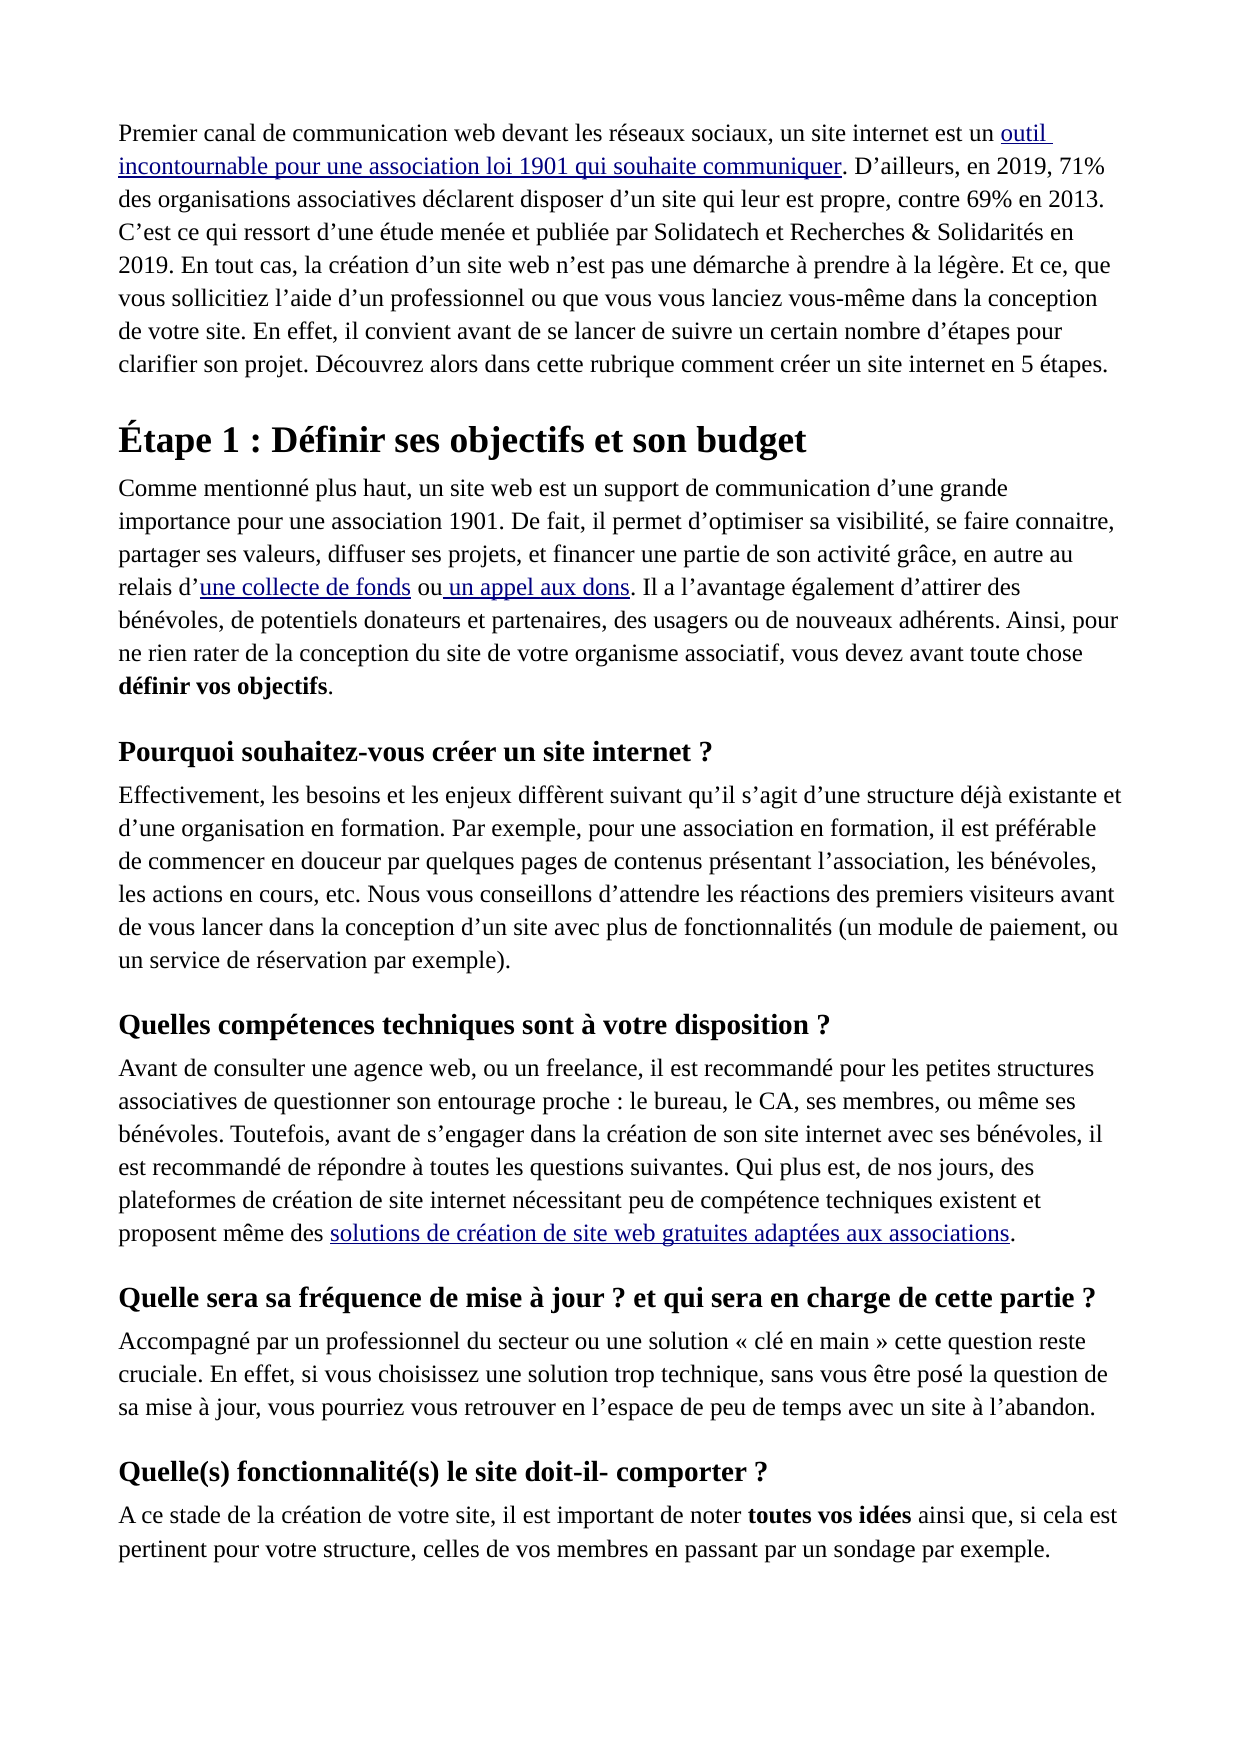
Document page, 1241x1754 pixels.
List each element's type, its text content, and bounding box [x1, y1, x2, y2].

text Premier canal de communication web devant les réseaux sociaux, un site internet est un outil incontournable pour une association loi 1901 qui souhaite communiquer. D’ailleurs, en 2019, 71% des organisations associatives déclarent disposer d’un site qui leur est propre, contre 69% en 2013. C’est ce qui ressort d’une étude menée et publiée par Solidatech et Recherches & Solidarités en 2019. En tout cas, la création d’un site web n’est pas une démarche à prendre à la légère. Et ce, que vous sollicitiez l’aide d’un professionnel ou que vous vous lanciez vous-même dans la conception de votre site. En effet, il convient avant de se lancer de suivre un certain nombre d’étapes pour clarifier son projet. Découvrez alors dans cette rubrique comment créer un site internet en 5 étapes. [118, 118, 1122, 378]
text Comme mentionné plus haut, un site web est un support de communication d’une grande importance pour une association 1901. De fait, il permet d’optimiser sa visibilité, se faire connaitre, partager ses valeurs, diffuser ses projets, et financer une partie de son activité grâce, en autre au relais d’une collecte de fonds ou un appel aux dons. Il a l’avantage également d’attirer des bénévoles, de potentiels donateurs et partenaires, des usagers ou de nouveaux adhérents. Ainsi, pour ne rien rater de la conception du site de votre organisme associatif, vous devez avant toute chose définir vos objectifs. [118, 473, 1122, 700]
subtitle Quelle(s) fonctionnalité(s) le site doit-il- comporter ? [118, 1454, 1122, 1488]
text Accompagné par un professionnel du secteur ou une solution « clé en main » cette question reste cruciale. En effet, si vous choisissez une solution trop technique, sans vous être posé la question de sa mise à jour, vous pourriez vous retrouver en l’espace de peu de temps avec un site à l’abandon. [118, 1326, 1122, 1421]
subtitle Quelles compétences techniques sont à votre disposition ? [118, 1007, 1122, 1041]
text Avant de consulter une agence web, ou un freelance, il est recommandé pour les petites structures associatives de questionner son entourage proche : le bureau, le CA, ses membres, ou même ses bénévoles. Toutefois, avant de s’engager dans la création de son site internet avec ses bénévoles, il est recommandé de répondre à toutes les questions suivantes. Qui plus est, de nos jours, des plateformes de création de site internet nécessitant peu de compétence techniques existent et proposent même des solutions de création de site web gratuites adaptées aux associations. [118, 1053, 1122, 1247]
text A ce stade de la création de votre site, il est important de noter toutes vos idées ainsi que, si cela est pertinent pour votre structure, celles de vos membres en passant par un sondage par exemple. [118, 1501, 1122, 1562]
subtitle Pourquoi souhaitez-vous créer un site internet ? [118, 734, 1122, 767]
subtitle Étape 1 : Définir ses objectifs et son budget [118, 418, 1122, 461]
subtitle Quelle sera sa fréquence de mise à jour ? et qui sera en charge de cette partie ? [118, 1280, 1122, 1314]
text Effectivement, les besoins et les enjeux diffèrent suivant qu’il s’agit d’une structure déjà existante et d’une organisation en formation. Par exemple, pour une association en formation, il est préférable de commencer en douceur par quelques pages de contenus présentant l’association, les bénévoles, les actions en cours, etc. Nous vous conseillons d’attendre les réactions des premiers visiteurs avant de vous lancer dans la conception d’un site avec plus de fonctionnalités (un module de paiement, ou un service de réservation par exemple). [118, 780, 1122, 973]
